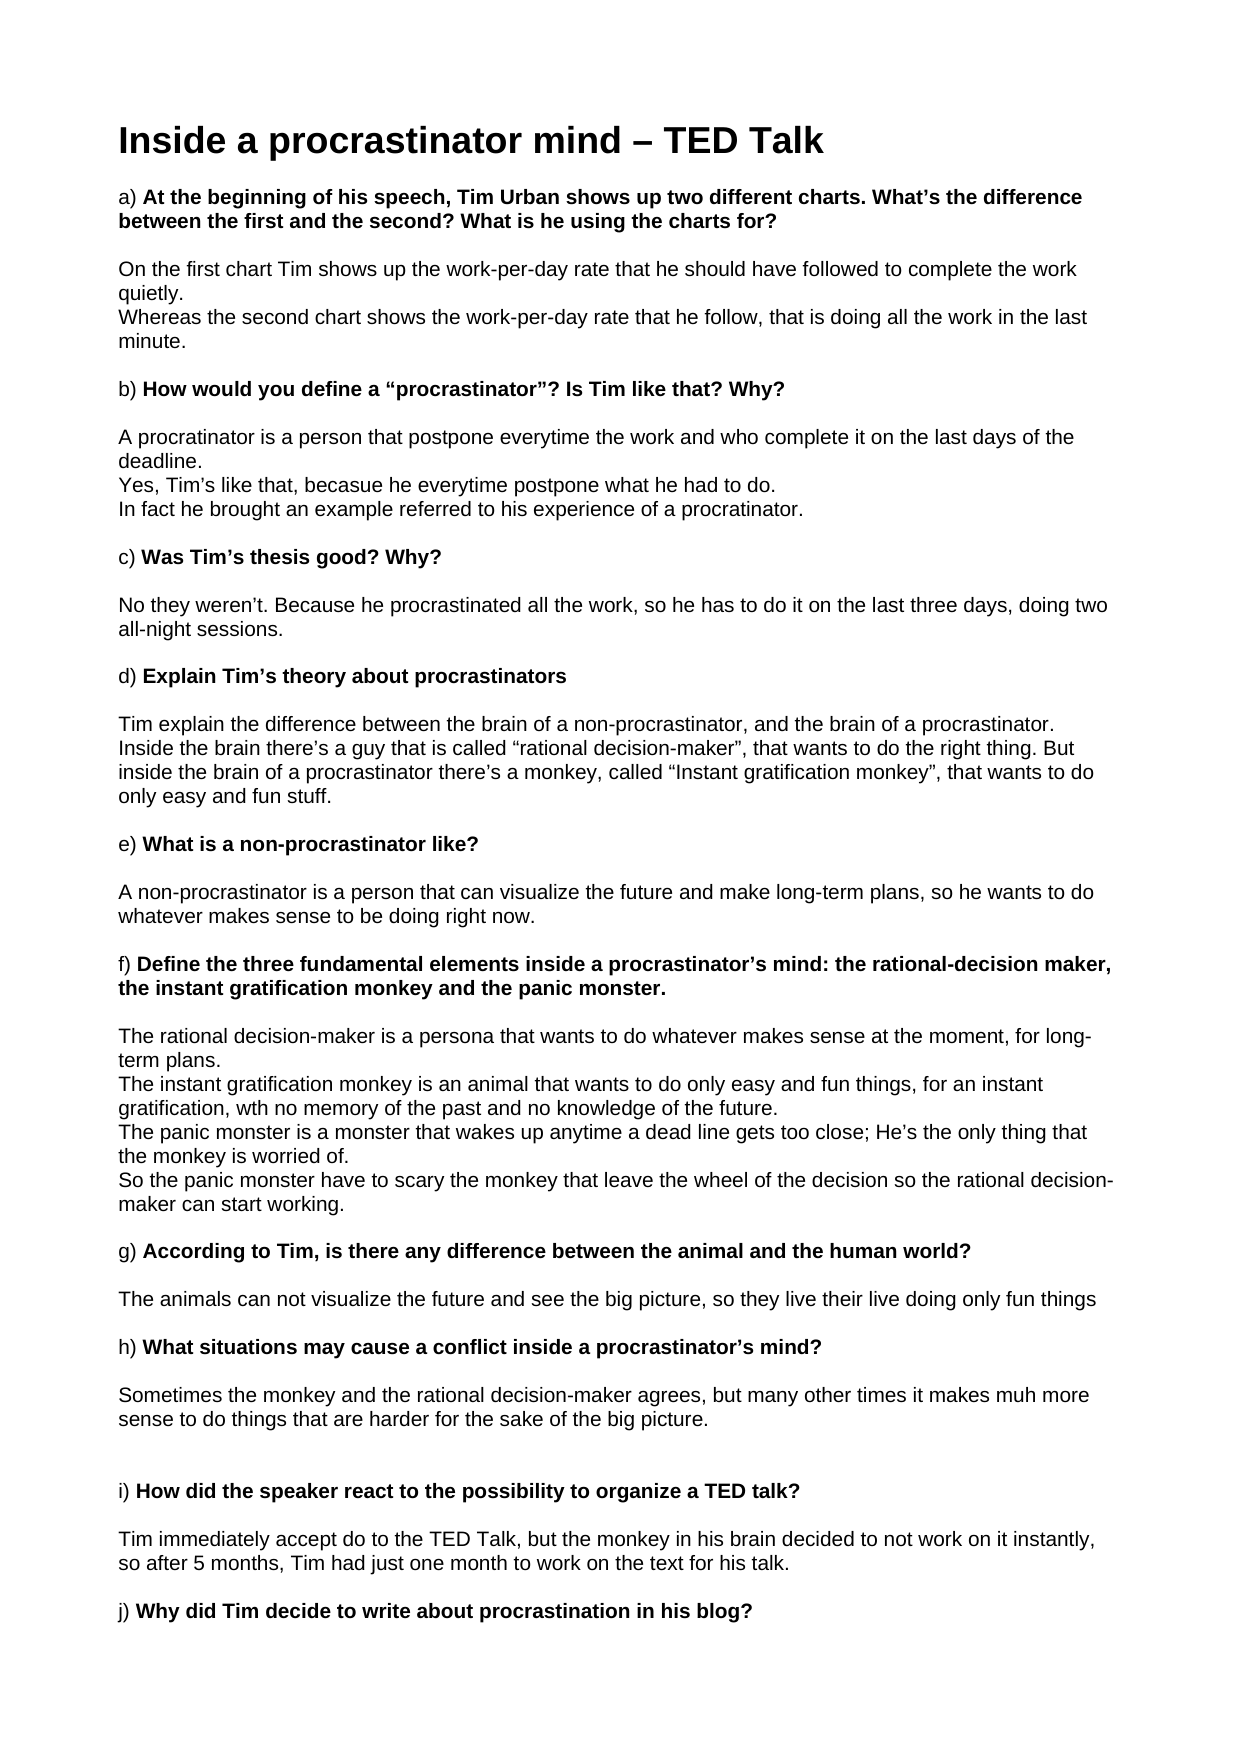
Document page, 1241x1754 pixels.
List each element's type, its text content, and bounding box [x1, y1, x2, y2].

text a) At the beginning of his speech, Tim Urban shows up two different charts. What’s the difference between the first and the second? What is he using the charts for? [118, 185, 1122, 233]
text d) Explain Tim’s theory about procrastinators [118, 664, 1122, 688]
text A non-procrastinator is a person that can visualize the future and make long-term plans, so he wants to do whatever makes sense to be doing right now. [118, 880, 1122, 928]
text c) Was Tim’s thesis good? Why? [118, 544, 1122, 568]
text Tim immediately accept do to the TED Talk, but the monkey in his brain decided to not work on it instantly, so after 5 months, Tim had just one month to work on the text for his talk. [118, 1527, 1122, 1575]
text On the first chart Tim shows up the work-per-day rate that he should have followed to complete the work quietly. [118, 257, 1122, 305]
text b) How would you define a “procrastinator”? Is Tim like that? Why? [118, 377, 1122, 401]
text In fact he brought an example referred to his experience of a procratinator. [118, 497, 1122, 521]
text i) How did the speaker react to the possibility to organize a TED talk? [118, 1479, 1122, 1503]
text Inside the brain there’s a guy that is called “rational decision-maker”, that wants to do the right thing. But inside the brain of a procrastinator there’s a monkey, called “Instant gratification monkey”, that wants to do only easy and fun stuff. [118, 736, 1122, 808]
text Whereas the second chart shows the work-per-day rate that he follow, that is doing all the work in the last minute. [118, 305, 1122, 353]
text The rational decision-maker is a persona that wants to do whatever makes sense at the moment, for long-term plans. [118, 1024, 1122, 1072]
text The panic monster is a monster that wakes up anytime a dead line gets too close; He’s the only thing that the monkey is worried of. [118, 1119, 1122, 1167]
text f) Define the three fundamental elements inside a procrastinator’s mind: the rational-decision maker, the instant gratification monkey and the panic monster. [118, 952, 1122, 1000]
text Yes, Tim’s like that, becasue he everytime postpone what he had to do. [118, 473, 1122, 497]
text Inside a procrastinator mind – TED Talk [118, 118, 1122, 161]
text g) According to Tim, is there any difference between the animal and the human world? [118, 1239, 1122, 1263]
text Tim explain the difference between the brain of a non-procrastinator, and the brain of a procrastinator. [118, 712, 1122, 736]
text So the panic monster have to scary the monkey that leave the wheel of the decision so the rational decision-maker can start working. [118, 1167, 1122, 1215]
text No they weren’t. Because he procrastinated all the work, so he has to do it on the last three days, doing two all-night sessions. [118, 592, 1122, 640]
text e) What is a non-procrastinator like? [118, 832, 1122, 856]
text j) Why did Tim decide to write about procrastination in his blog? [118, 1599, 1122, 1623]
text Sometimes the monkey and the rational decision-maker agrees, but many other times it makes muh more sense to do things that are harder for the sake of the big picture. [118, 1383, 1122, 1431]
text The animals can not visualize the future and see the big picture, so they live their live doing only fun things [118, 1287, 1122, 1311]
text The instant gratification monkey is an animal that wants to do only easy and fun things, for an instant gratification, wth no memory of the past and no knowledge of the future. [118, 1072, 1122, 1119]
text A procratinator is a person that postpone everytime the work and who complete it on the last days of the deadline. [118, 425, 1122, 473]
text h) What situations may cause a conflict inside a procrastinator’s mind? [118, 1335, 1122, 1359]
